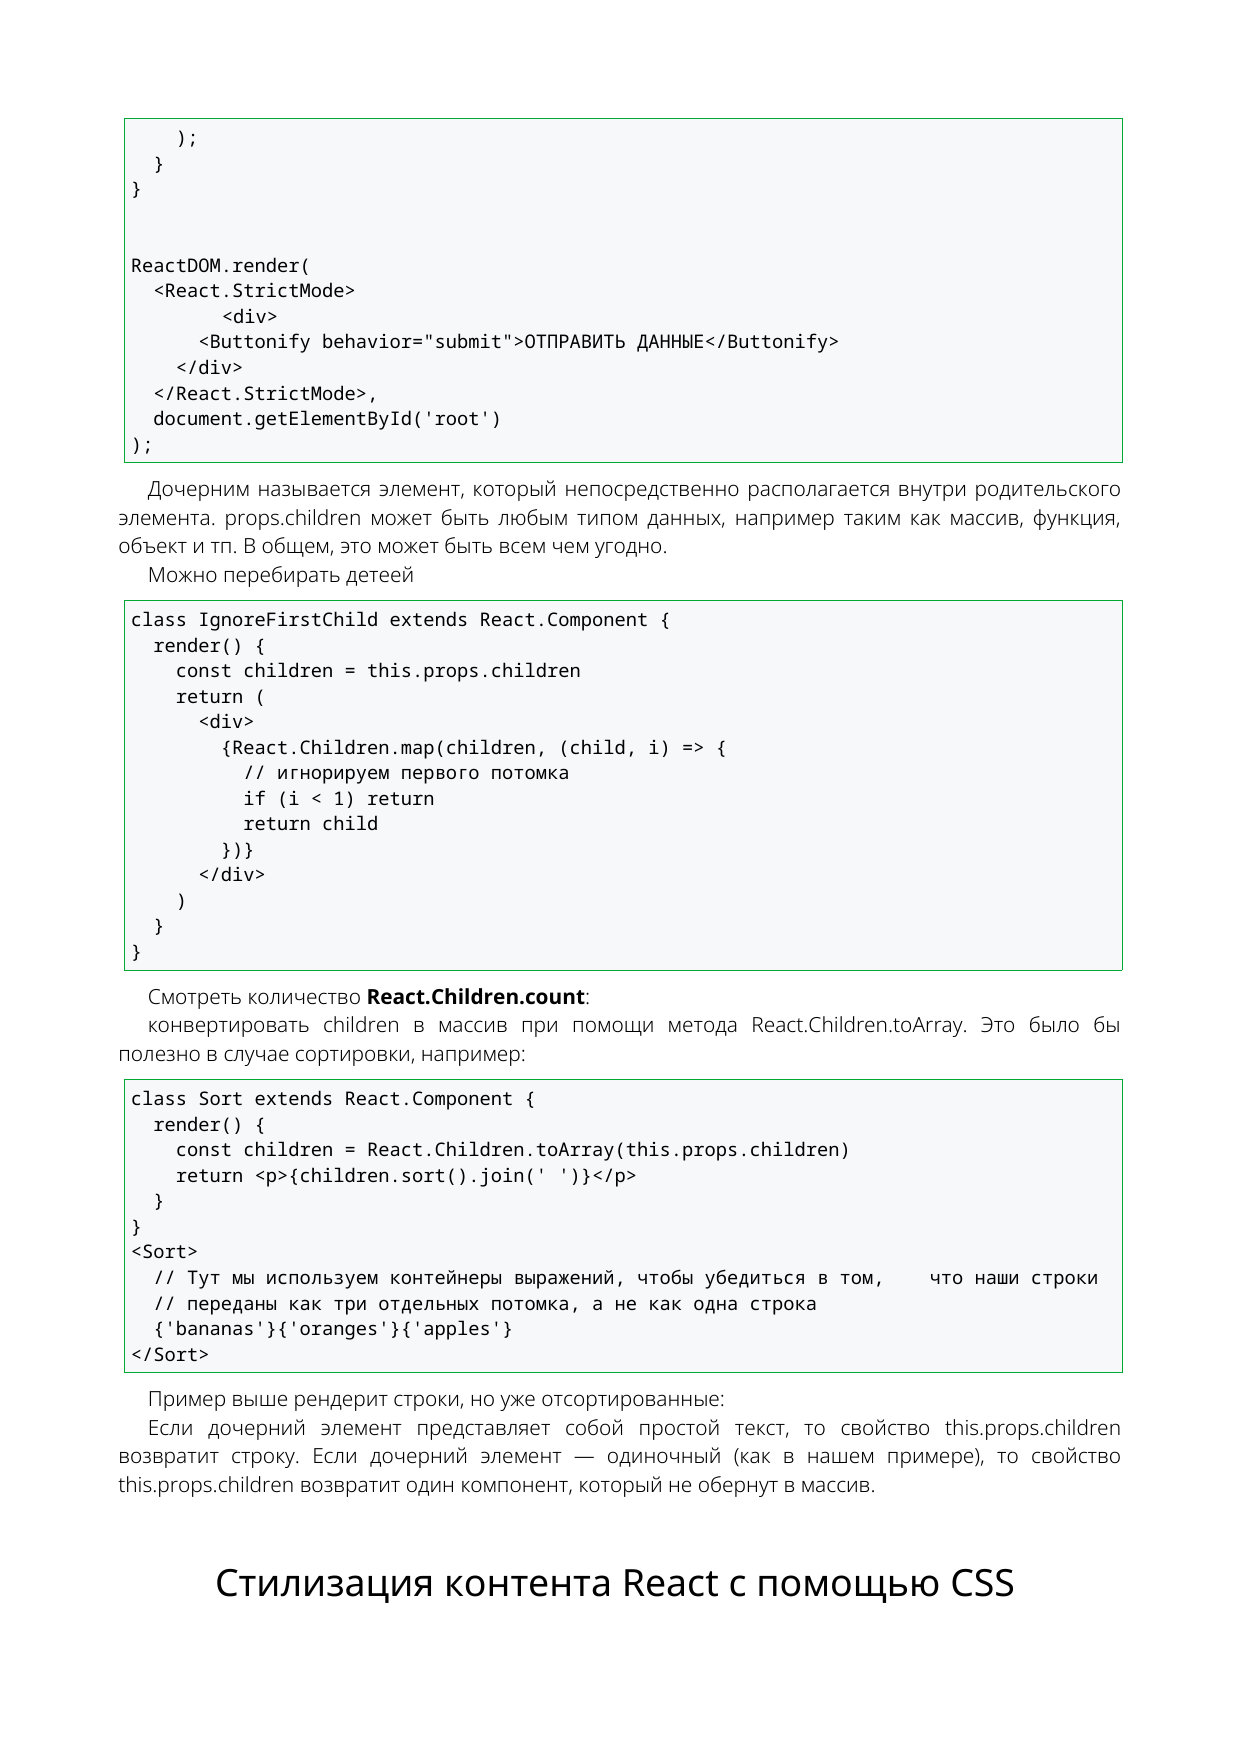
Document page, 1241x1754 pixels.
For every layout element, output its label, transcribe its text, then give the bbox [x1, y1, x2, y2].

text <div> [125, 297, 1122, 322]
text <React.StrictMode> [125, 271, 1122, 297]
text } [125, 932, 1122, 970]
text return ( [125, 677, 1122, 702]
text Смотреть количество React.Children.count: [118, 982, 1122, 1011]
text } [125, 144, 1122, 169]
text // игнорируем первого потомка [125, 753, 1122, 779]
text <Sort> [125, 1232, 1122, 1258]
text return <p>{children.sort().join(' ')}</p> [125, 1156, 1122, 1181]
text if (i < 1) return [125, 779, 1122, 804]
text class Sort extends React.Component { [125, 1080, 1122, 1105]
text <div> [125, 702, 1122, 728]
text document.getElementById('root') [125, 399, 1122, 424]
text const children = React.Children.toArray(this.props.children) [125, 1130, 1122, 1156]
text } [125, 1207, 1122, 1232]
text </React.StrictMode>, [125, 373, 1122, 399]
text </div> [125, 348, 1122, 373]
text ) [125, 881, 1122, 906]
text {React.Children.map(children, (child, i) => { [125, 728, 1122, 753]
text ReactDOM.render( [125, 246, 1122, 271]
text Если дочерний элемент представляет собой простой текст, то свойство this.props.children возвратит строку. Если дочерний элемент — одиночный (как в нашем примере), то свойство this.props.children возвратит один компонент, который не обернут в массив. [118, 1413, 1122, 1498]
text {'bananas'}{'oranges'}{'apples'} [125, 1309, 1122, 1334]
text // Тут мы используем контейнеры выражений, чтобы убедиться в том, что наши строки [125, 1258, 1122, 1283]
text render() { [125, 1105, 1122, 1130]
text } [125, 169, 1122, 195]
text ); [125, 119, 1122, 144]
subtitle Стилизация контента React с помощью CSS [118, 1556, 1122, 1607]
text const children = this.props.children [125, 651, 1122, 677]
text </div> [125, 855, 1122, 881]
text Пример выше рендерит строки, но уже отсортированные: [118, 1384, 1122, 1413]
text Дочерним называется элемент, который непосредственно располагается внутри родительского элемента. props.children может быть любым типом данных, например таким как массив, функция, объект и тп. В общем, это может быть всем чем угодно. [118, 474, 1122, 560]
text ); [125, 424, 1122, 462]
text render() { [125, 626, 1122, 651]
text } [125, 1181, 1122, 1207]
text </Sort> [125, 1334, 1122, 1372]
text return child [125, 804, 1122, 830]
text } [125, 906, 1122, 932]
text конвертировать children в массив при помощи метода React.Children.toArray. Это было бы полезно в случае сортировки, например: [118, 1011, 1122, 1067]
text // переданы как три отдельных потомка, а не как одна строка [125, 1283, 1122, 1309]
text class IgnoreFirstChild extends React.Component { [125, 601, 1122, 626]
text })} [125, 830, 1122, 855]
text <Buttonify behavior="submit">ОТПРАВИТЬ ДАННЫЕ</Buttonify> [125, 322, 1122, 348]
text Можно перебирать детеей [118, 560, 1122, 588]
